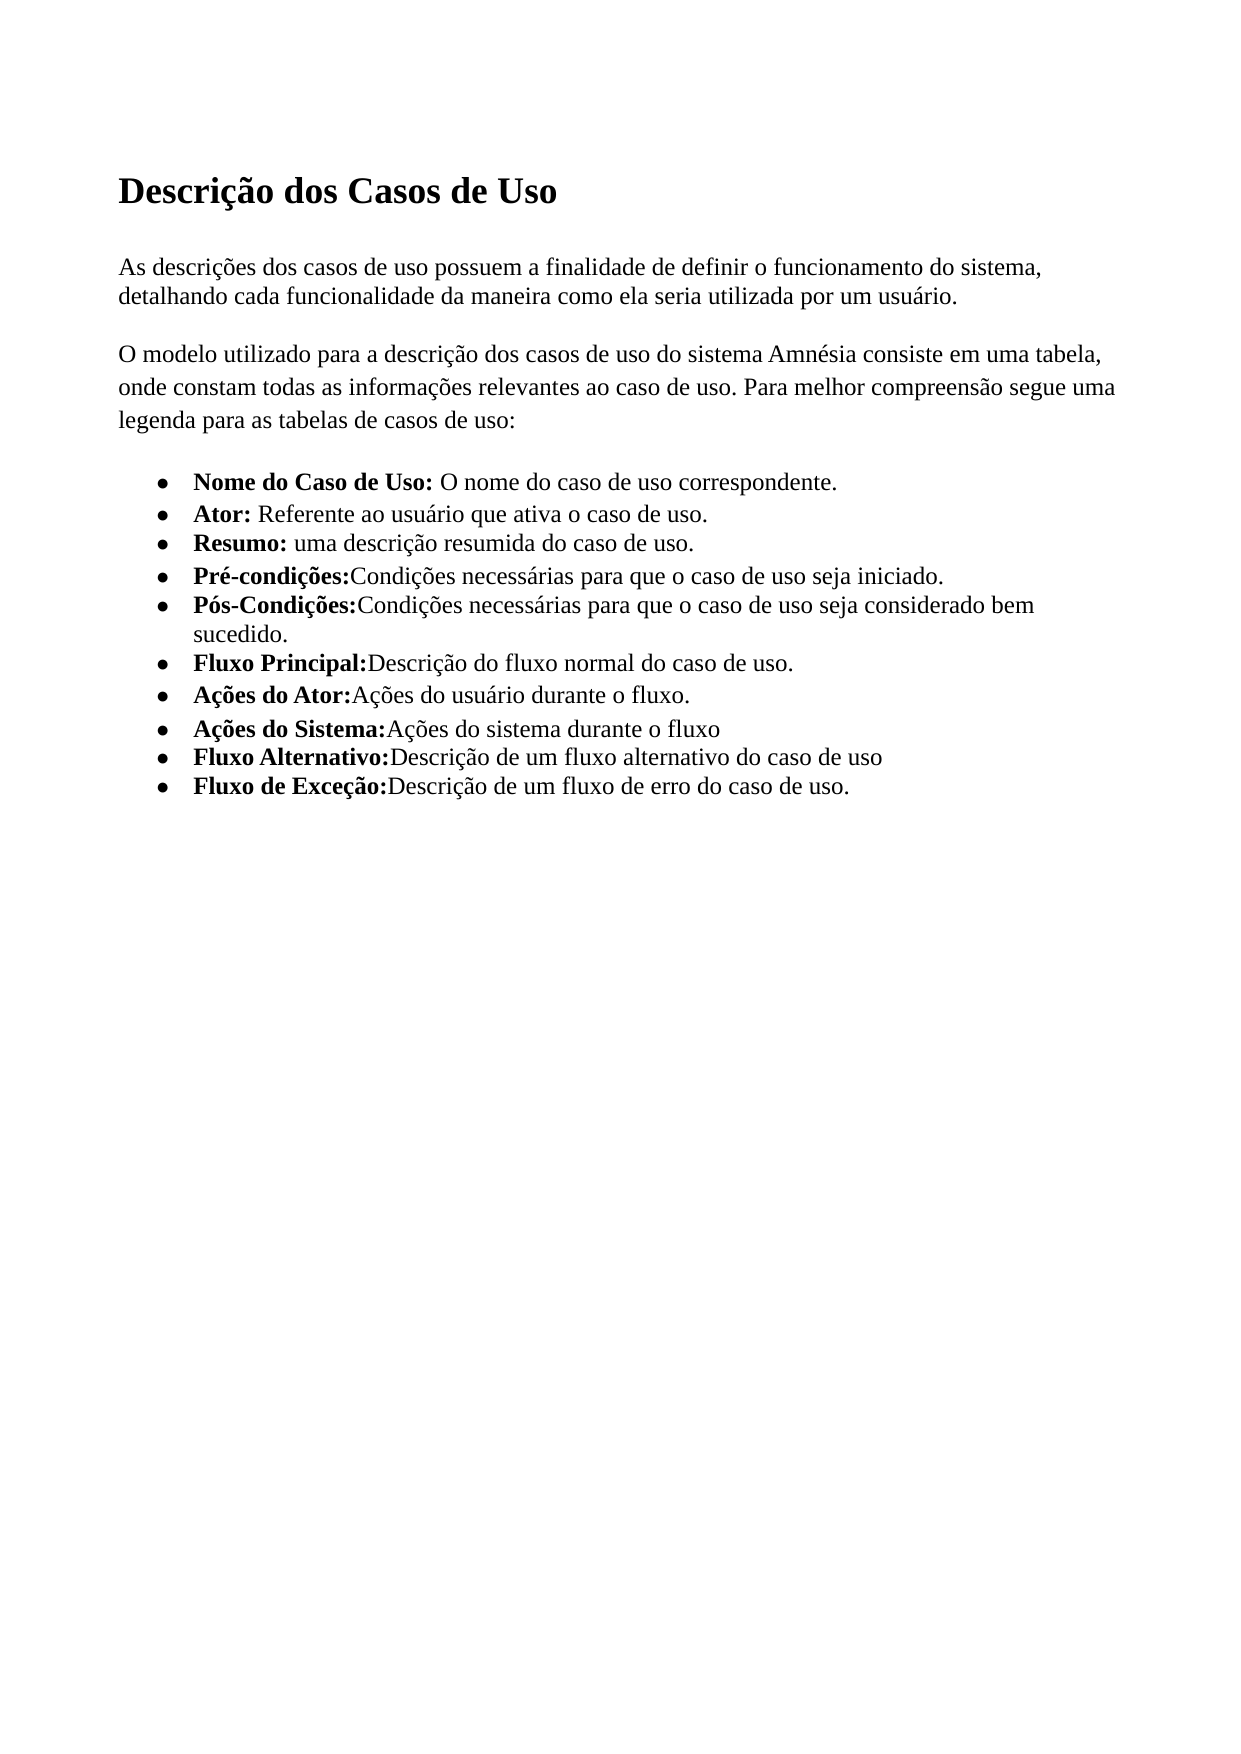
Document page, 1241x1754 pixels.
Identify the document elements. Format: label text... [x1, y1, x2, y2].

list Ações do Ator:Ações do usuário durante o fluxo. [156, 681, 1122, 709]
subtitle Descrição dos Casos de Uso [118, 168, 1122, 211]
list Fluxo Principal:Descrição do fluxo normal do caso de uso. [156, 648, 1122, 676]
list Pós-Condições:Condições necessárias para que o caso de uso seja considerado bem sucedido. [156, 590, 1122, 648]
list Ações do Sistema:Ações do sistema durante o fluxo [156, 714, 1122, 742]
list Fluxo Alternativo:Descrição de um fluxo alternativo do caso de uso [156, 742, 1122, 771]
text O modelo utilizado para a descrição dos casos de uso do sistema Amnésia consiste em uma tabela, onde constam todas as informações relevantes ao caso de uso. Para melhor compreensão segue uma legenda para as tabelas de casos de uso: [118, 339, 1122, 433]
list Pré-condições:Condições necessárias para que o caso de uso seja iniciado. [156, 561, 1122, 590]
list Resumo: uma descrição resumida do caso de uso. [156, 528, 1122, 557]
list Nome do Caso de Uso: O nome do caso de uso correspondente. [156, 467, 1122, 495]
list Ator: Referente ao usuário que ativa o caso de uso. [156, 499, 1122, 528]
text As descrições dos casos de uso possuem a finalidade de definir o funcionamento do sistema, detalhando cada funcionalidade da maneira como ela seria utilizada por um usuário. [118, 252, 1122, 310]
list Fluxo de Exceção:Descrição de um fluxo de erro do caso de uso. [156, 771, 1122, 800]
